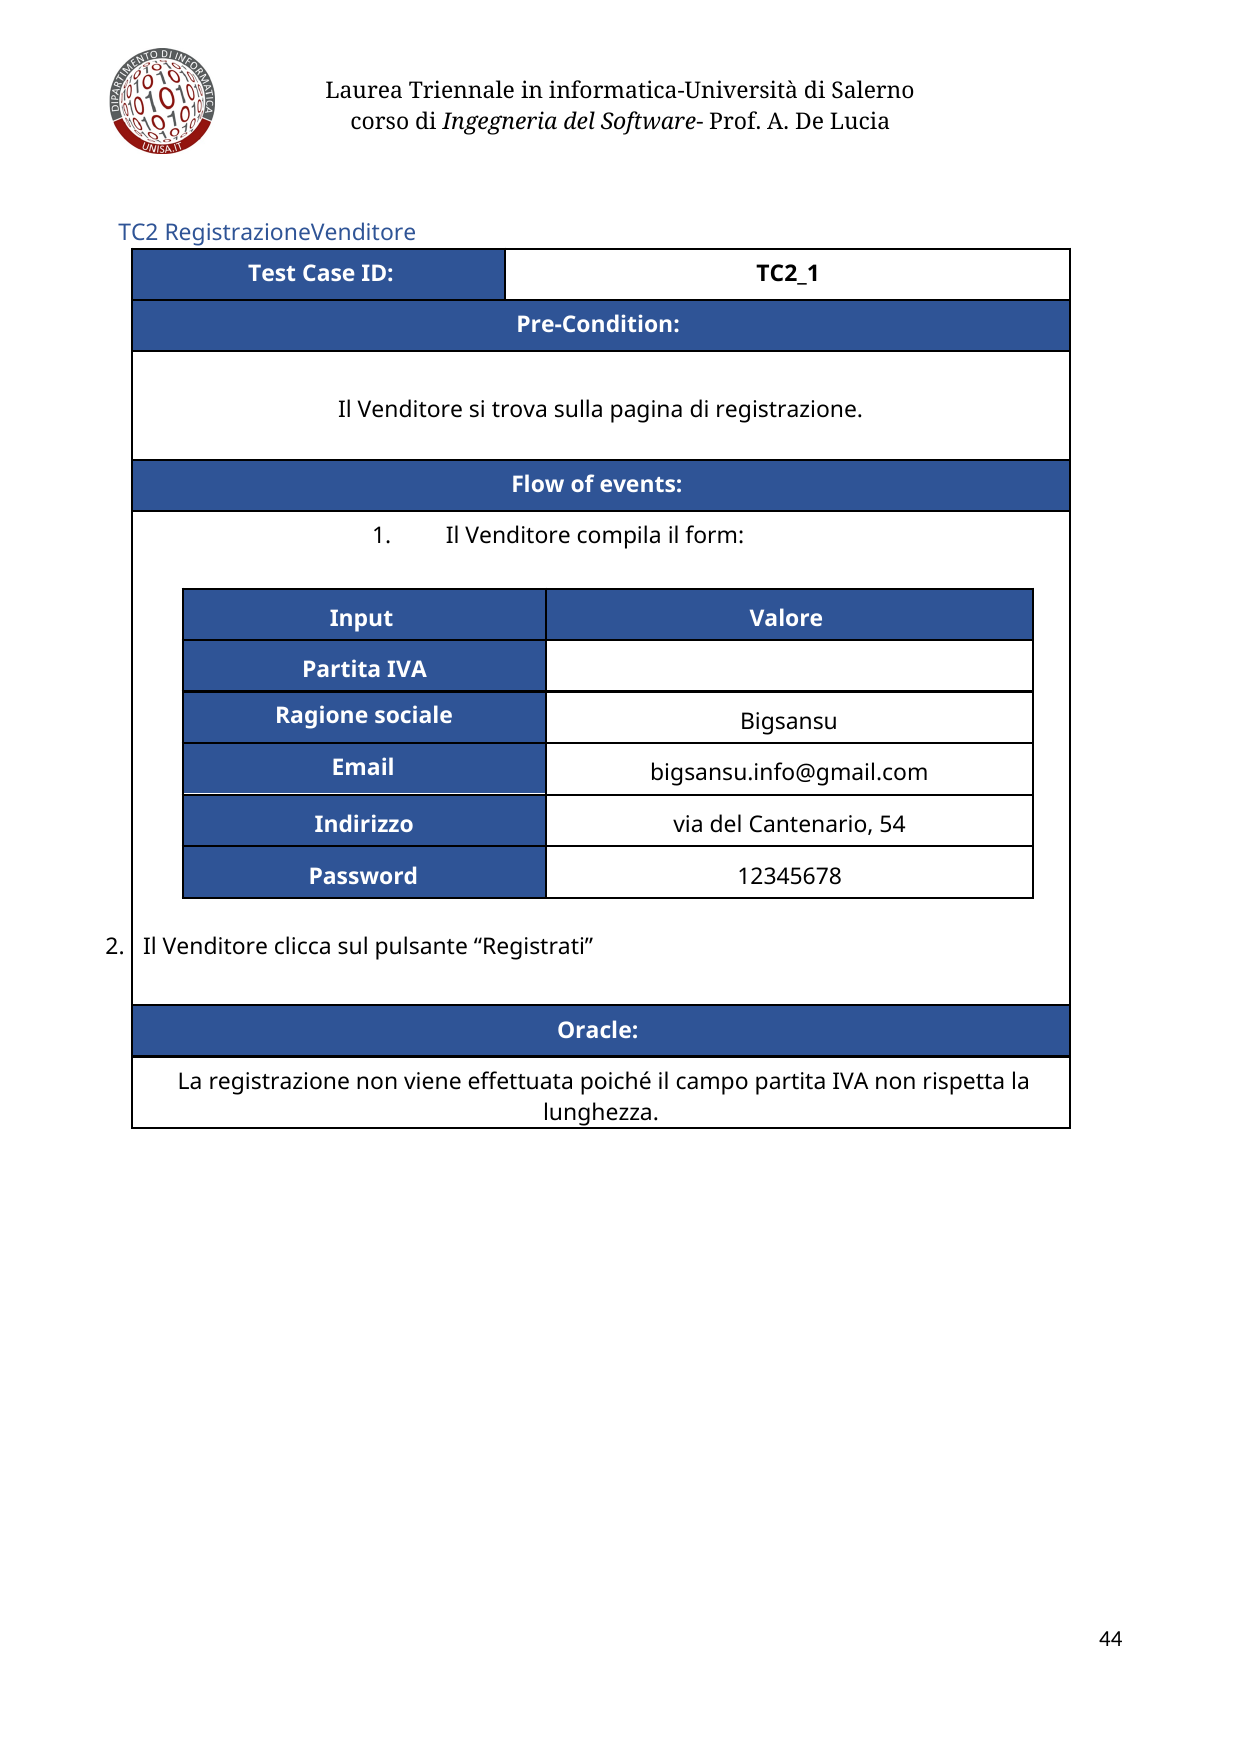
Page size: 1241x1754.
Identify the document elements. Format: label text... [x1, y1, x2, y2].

table_header TC2_1 [506, 250, 1069, 299]
table_cell Pre-Condition: [133, 301, 1069, 350]
table_cell Oracle: [133, 1006, 1069, 1055]
table_cell Flow of events: [133, 461, 1069, 510]
table_header Test Case ID: [133, 250, 504, 299]
table_header Input [184, 590, 545, 639]
table_cell Password [184, 847, 545, 897]
table_cell Partita IVA [184, 641, 545, 690]
table_cell [547, 641, 1032, 690]
table_cell 12345678 [547, 847, 1032, 897]
table_cell Bigsansu [547, 693, 1032, 742]
table_cell Il Venditore si trova sulla pagina di registrazione. [133, 352, 1069, 459]
table_cell bigsansu.info@gmail.com [547, 744, 1032, 793]
subtitle TC2 RegistrazioneVenditore [118, 216, 1122, 248]
table_cell Ragione sociale [184, 693, 545, 742]
table_cell Email [184, 744, 545, 793]
table_cell via del Cantenario, 54 [547, 796, 1032, 845]
table_cell Il Venditore compila il form: Il Venditore clicca sul pulsante “Registrati” [133, 512, 1069, 1004]
table_header Valore [547, 590, 1032, 639]
table_cell Indirizzo [184, 796, 545, 845]
table_cell La registrazione non viene effettuata poiché il campo partita IVA non rispetta la lunghezza. [133, 1058, 1069, 1127]
